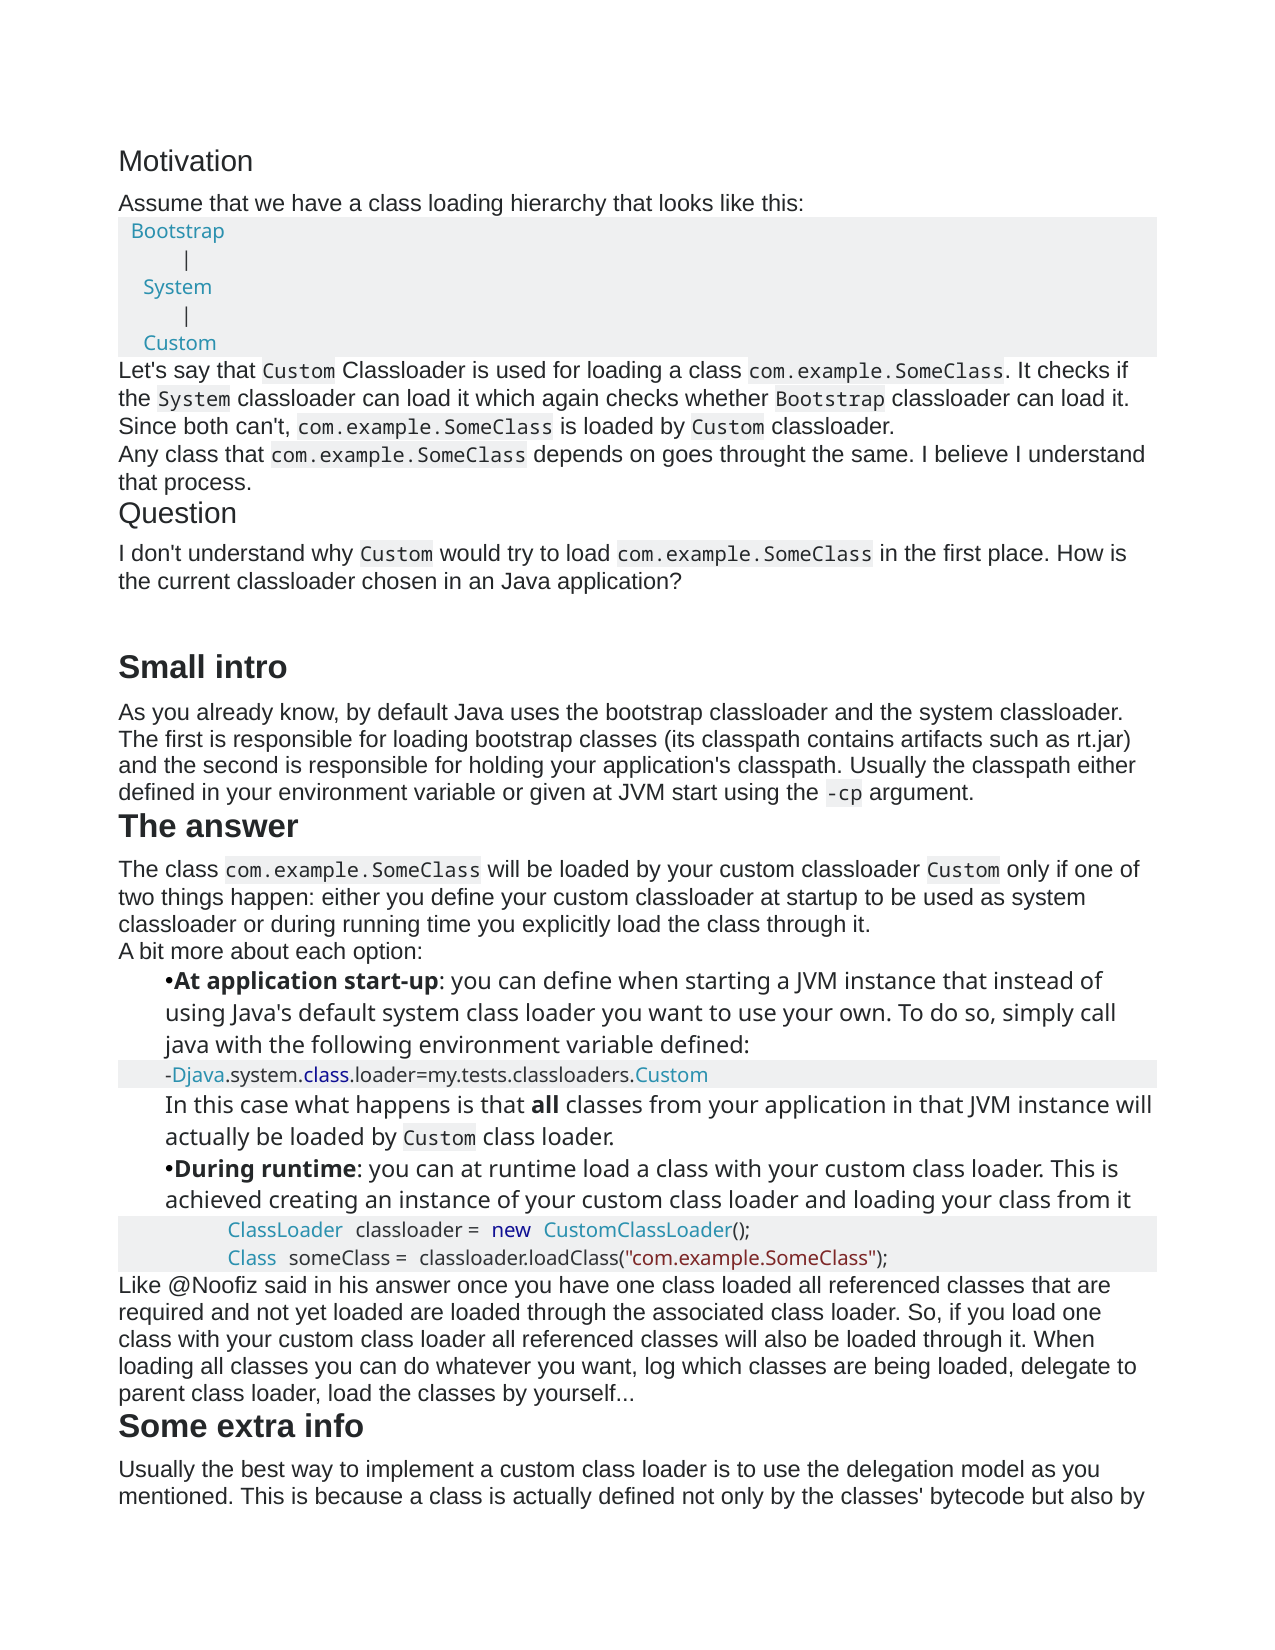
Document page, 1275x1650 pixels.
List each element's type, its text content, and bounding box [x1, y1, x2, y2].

text Assume that we have a class loading hierarchy that looks like this: [118, 190, 1157, 217]
list Class someClass = classloader.loadClass("com.example.SomeClass"); [118, 1244, 1157, 1272]
text A bit more about each option: [118, 937, 1157, 964]
text I don't understand why Custom would try to load com.example.SomeClass in the first place. How is the current classloader chosen in an Java application? [118, 539, 1157, 594]
text Usually the best way to implement a custom class loader is to use the delegation model as you mentioned. This is because a class is actually defined not only by the classes' bytecode but also by [118, 1455, 1157, 1509]
text | [118, 244, 1157, 273]
text Custom [118, 329, 1157, 357]
text System [118, 273, 1157, 301]
subtitle Some extra info [118, 1406, 1157, 1444]
subtitle Small intro [118, 648, 1157, 686]
text The class com.example.SomeClass will be loaded by your custom classloader Custom only if one of two things happen: either you define your custom classloader at startup to be used as system classloader or during running time you explicitly load the class through it. [118, 856, 1157, 937]
list During runtime: you can at runtime load a class with your custom class loader. This is achieved creating an instance of your custom class loader and loading your class from it [118, 1152, 1157, 1216]
list At application start-up: you can define when starting a JVM instance that instead of using Java's default system class loader you want to use your own. To do so, simply call java with the following environment variable defined: [118, 964, 1157, 1060]
list -Djava.system.class.loader=my.tests.classloaders.Custom [118, 1060, 1157, 1088]
subtitle The answer [118, 807, 1157, 844]
text Like @Noofiz said in his answer once you have one class loaded all referenced classes that are required and not yet loaded are loaded through the associated class loader. So, if you load one class with your custom class loader all referenced classes will also be loaded through it. When loading all classes you can do whatever you want, log which classes are being loaded, delegate to parent class loader, load the classes by yourself... [118, 1272, 1157, 1406]
list In this case what happens is that all classes from your application in that JVM instance will actually be loaded by Custom class loader. [118, 1088, 1157, 1152]
list ClassLoader classloader = new CustomClassLoader(); [118, 1216, 1157, 1244]
text Bootstrap [118, 217, 1157, 244]
text As you already know, by default Java uses the bootstrap classloader and the system classloader. The first is responsible for loading bootstrap classes (its classpath contains artifacts such as rt.jar) and the second is responsible for holding your application's classpath. Usually the classpath either defined in your environment variable or given at JVM start using the -cp argument. [118, 698, 1157, 807]
text Let's say that Custom Classloader is used for loading a class com.example.SomeClass. It checks if the System classloader can load it which again checks whether Bootstrap classloader can load it. Since both can't, com.example.SomeClass is loaded by Custom classloader. [118, 357, 1157, 440]
text | [118, 301, 1157, 329]
text Any class that com.example.SomeClass depends on goes throught the same. I believe I understand that process. [118, 440, 1157, 495]
subtitle Motivation [118, 143, 1157, 177]
subtitle Question [118, 495, 1157, 529]
